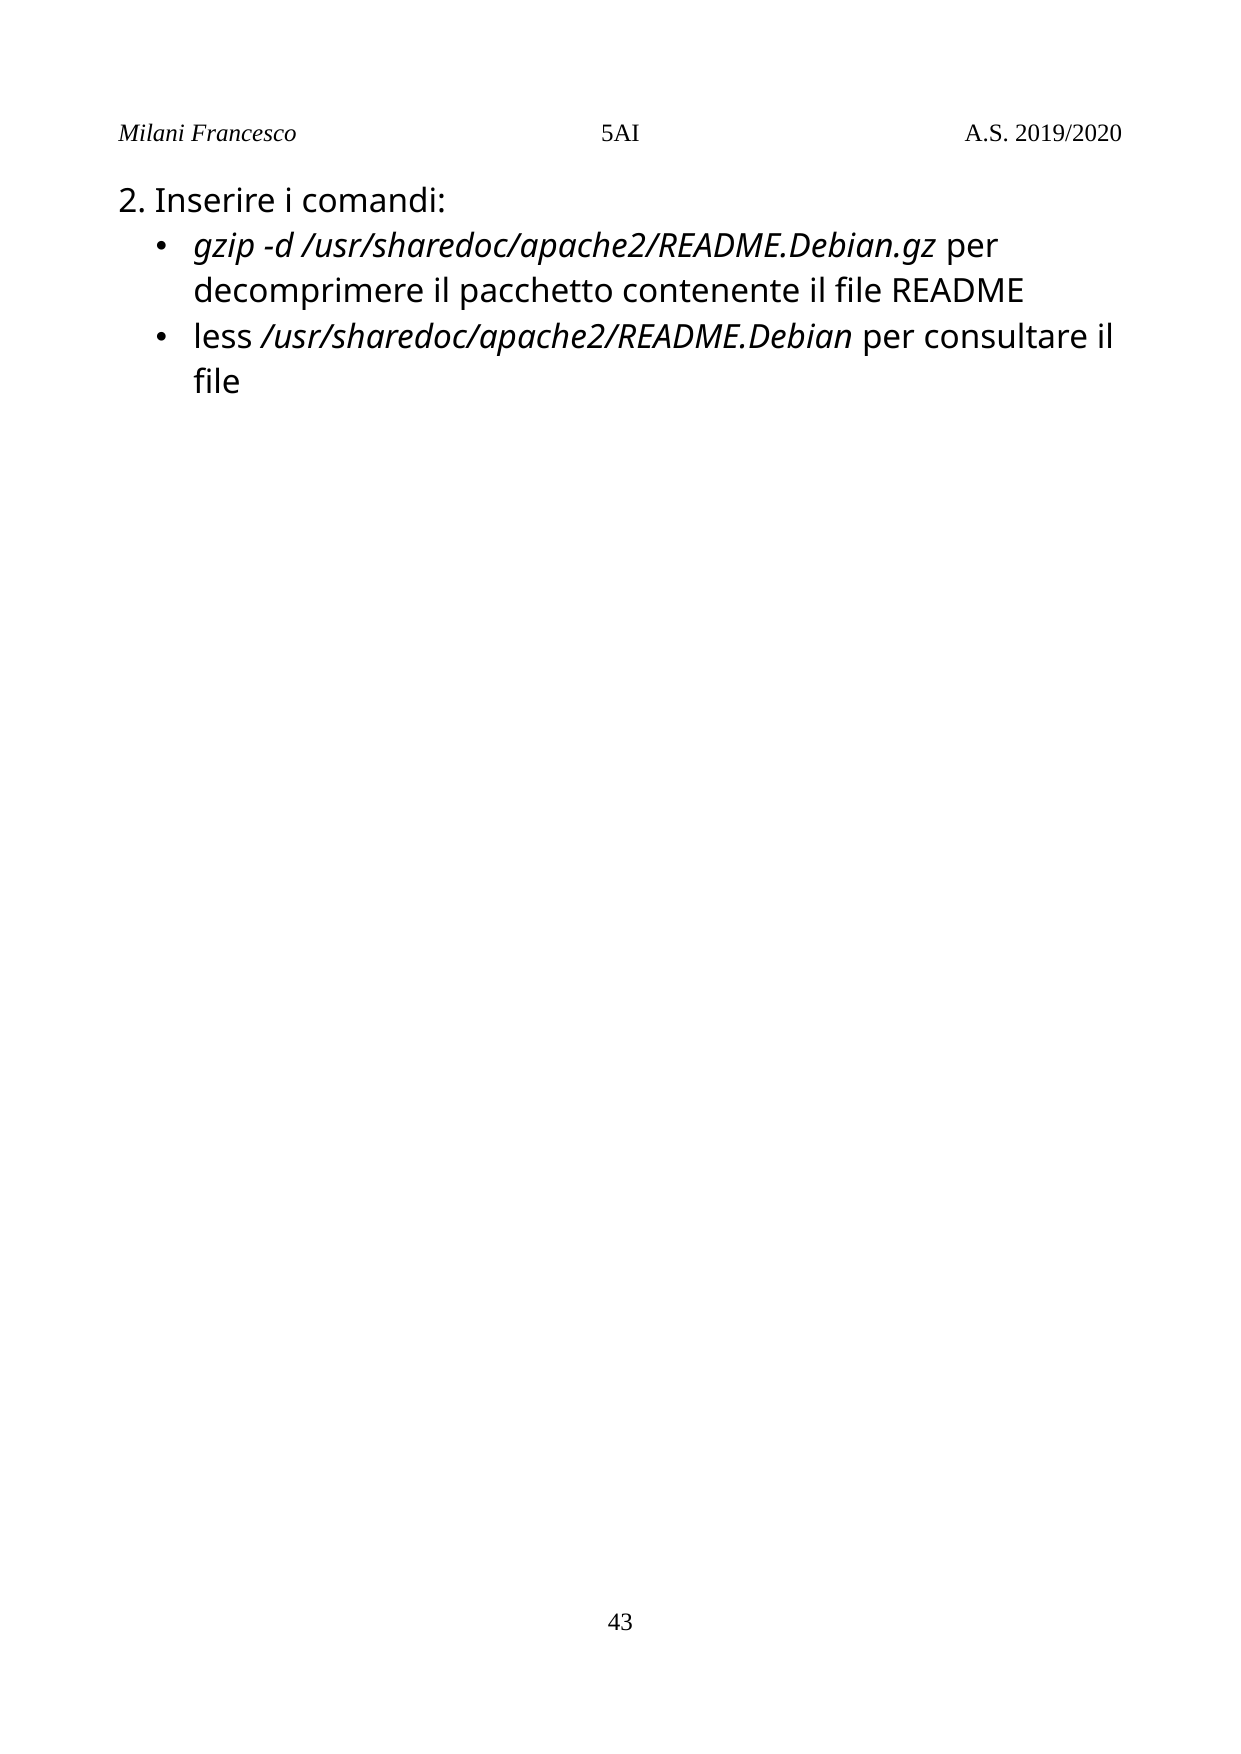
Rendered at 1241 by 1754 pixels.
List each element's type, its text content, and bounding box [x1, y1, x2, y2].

list gzip -d /usr/sharedoc/apache2/README.Debian.gz per decomprimere il pacchetto contenente il file README [156, 222, 1122, 313]
list less /usr/sharedoc/apache2/README.Debian per consultare il file [156, 313, 1122, 403]
text 2. Inserire i comandi: [118, 176, 1122, 222]
